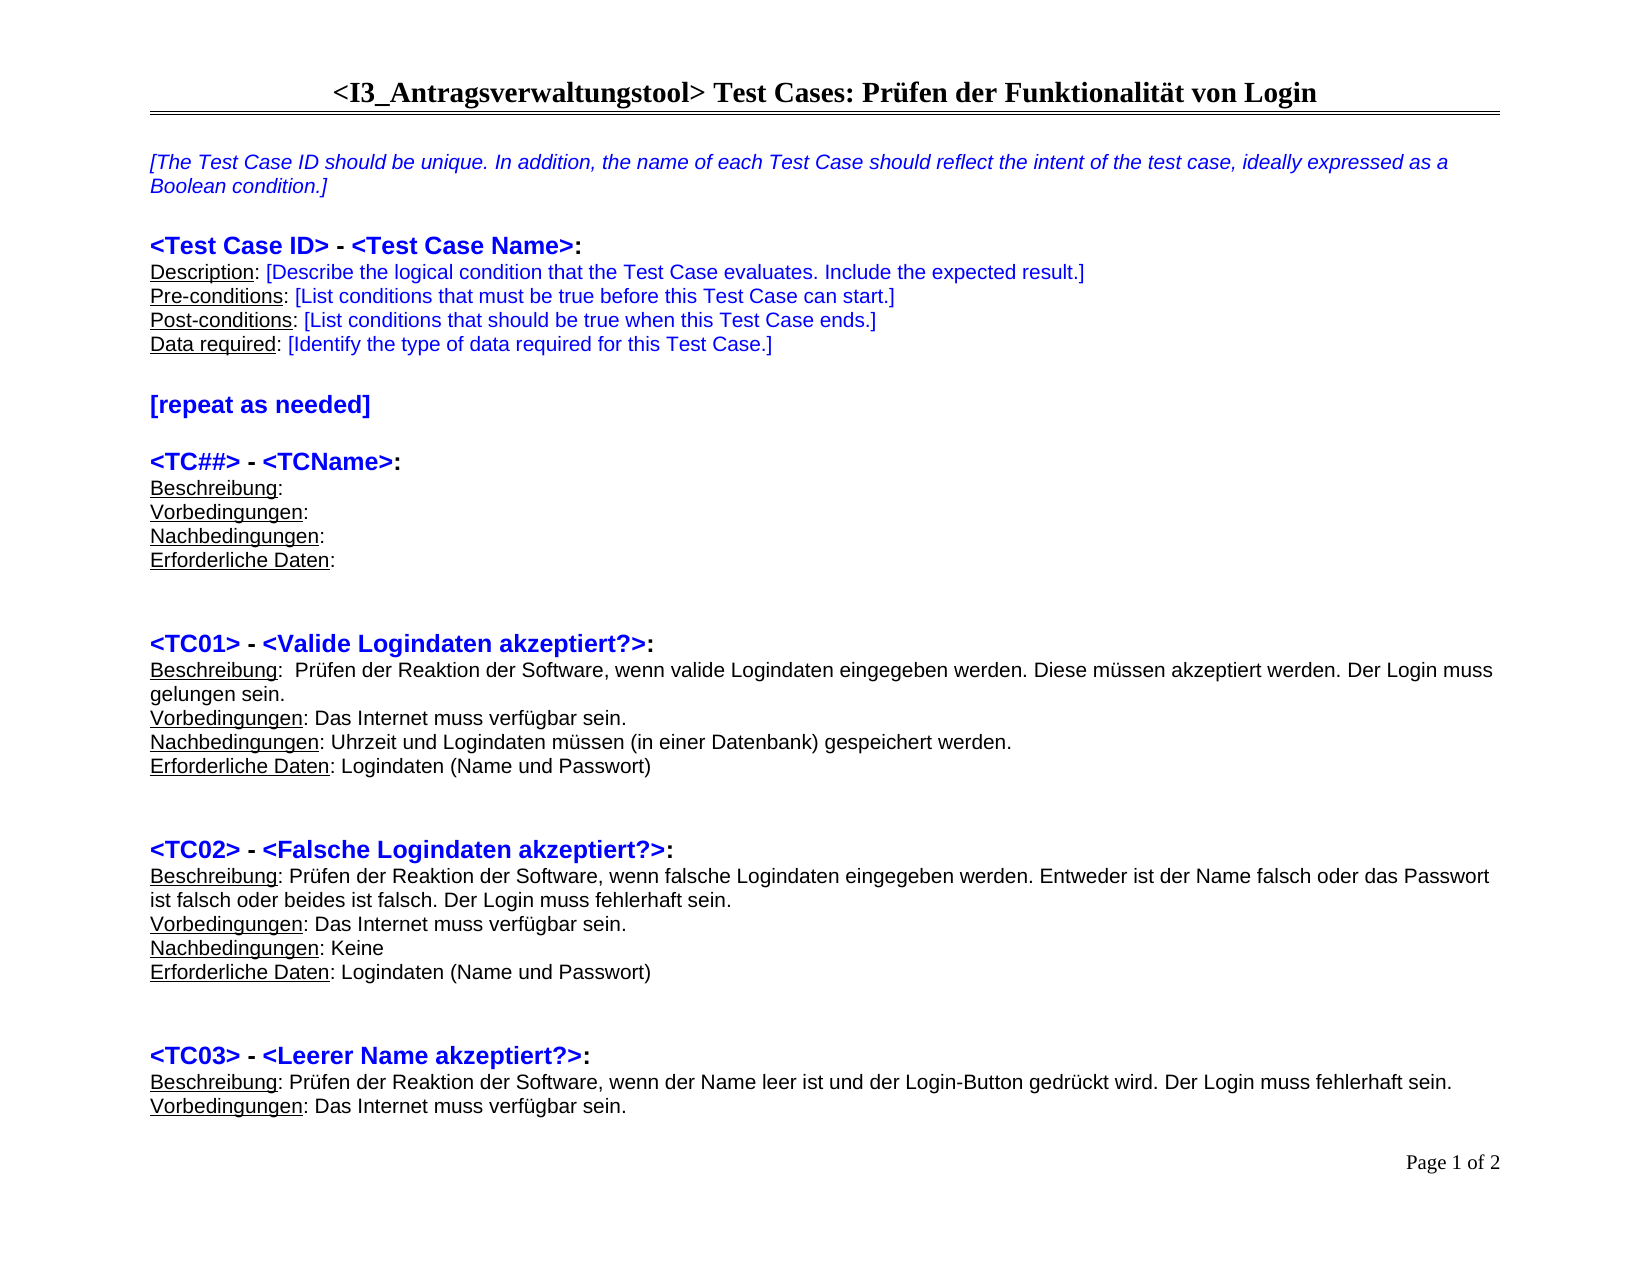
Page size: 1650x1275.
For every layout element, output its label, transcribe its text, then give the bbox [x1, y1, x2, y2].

text Vorbedingungen: Das Internet muss verfügbar sein. [150, 1094, 1500, 1118]
text Pre-conditions: [List conditions that must be true before this Test Case can start.] [150, 284, 1500, 308]
text Beschreibung: Prüfen der Reaktion der Software, wenn der Name leer ist und der Login-Button gedrückt wird. Der Login muss fehlerhaft sein. [150, 1070, 1500, 1094]
text Nachbedingungen: Keine [150, 936, 1500, 960]
text Post-conditions: [List conditions that should be true when this Test Case ends.] [150, 308, 1500, 332]
text Nachbedingungen: [150, 524, 1500, 548]
text Erforderliche Daten: Logindaten (Name und Passwort) [150, 754, 1500, 778]
text Beschreibung: Prüfen der Reaktion der Software, wenn falsche Logindaten eingegeben werden. Entweder ist der Name falsch oder das Passwort ist falsch oder beides ist falsch. Der Login muss fehlerhaft sein. [150, 864, 1500, 912]
text Data required: [Identify the type of data required for this Test Case.] [150, 332, 1500, 356]
text [The Test Case ID should be unique. In addition, the name of each Test Case should reflect the intent of the test case, ideally expressed as a Boolean condition.] [150, 150, 1500, 198]
text Vorbedingungen: Das Internet muss verfügbar sein. [150, 912, 1500, 936]
text <TC02> - <Falsche Logindaten akzeptiert?>: [150, 835, 1500, 864]
text Vorbedingungen: [150, 500, 1500, 524]
text <TC##> - <TCName>: [150, 447, 1500, 476]
text Nachbedingungen: Uhrzeit und Logindaten müssen (in einer Datenbank) gespeichert werden. [150, 730, 1500, 754]
text Beschreibung: [150, 476, 1500, 500]
text <Test Case ID> - <Test Case Name>: [150, 231, 1500, 260]
text Erforderliche Daten: Logindaten (Name und Passwort) [150, 960, 1500, 984]
text Vorbedingungen: Das Internet muss verfügbar sein. [150, 706, 1500, 730]
text Beschreibung: Prüfen der Reaktion der Software, wenn valide Logindaten eingegeben werden. Diese müssen akzeptiert werden. Der Login muss gelungen sein. [150, 658, 1500, 706]
text Erforderliche Daten: [150, 548, 1500, 572]
text <TC01> - <Valide Logindaten akzeptiert?>: [150, 629, 1500, 658]
text [repeat as needed] [150, 389, 1500, 418]
text Description: [Describe the logical condition that the Test Case evaluates. Include the expected result.] [150, 260, 1500, 284]
text <TC03> - <Leerer Name akzeptiert?>: [150, 1041, 1500, 1070]
